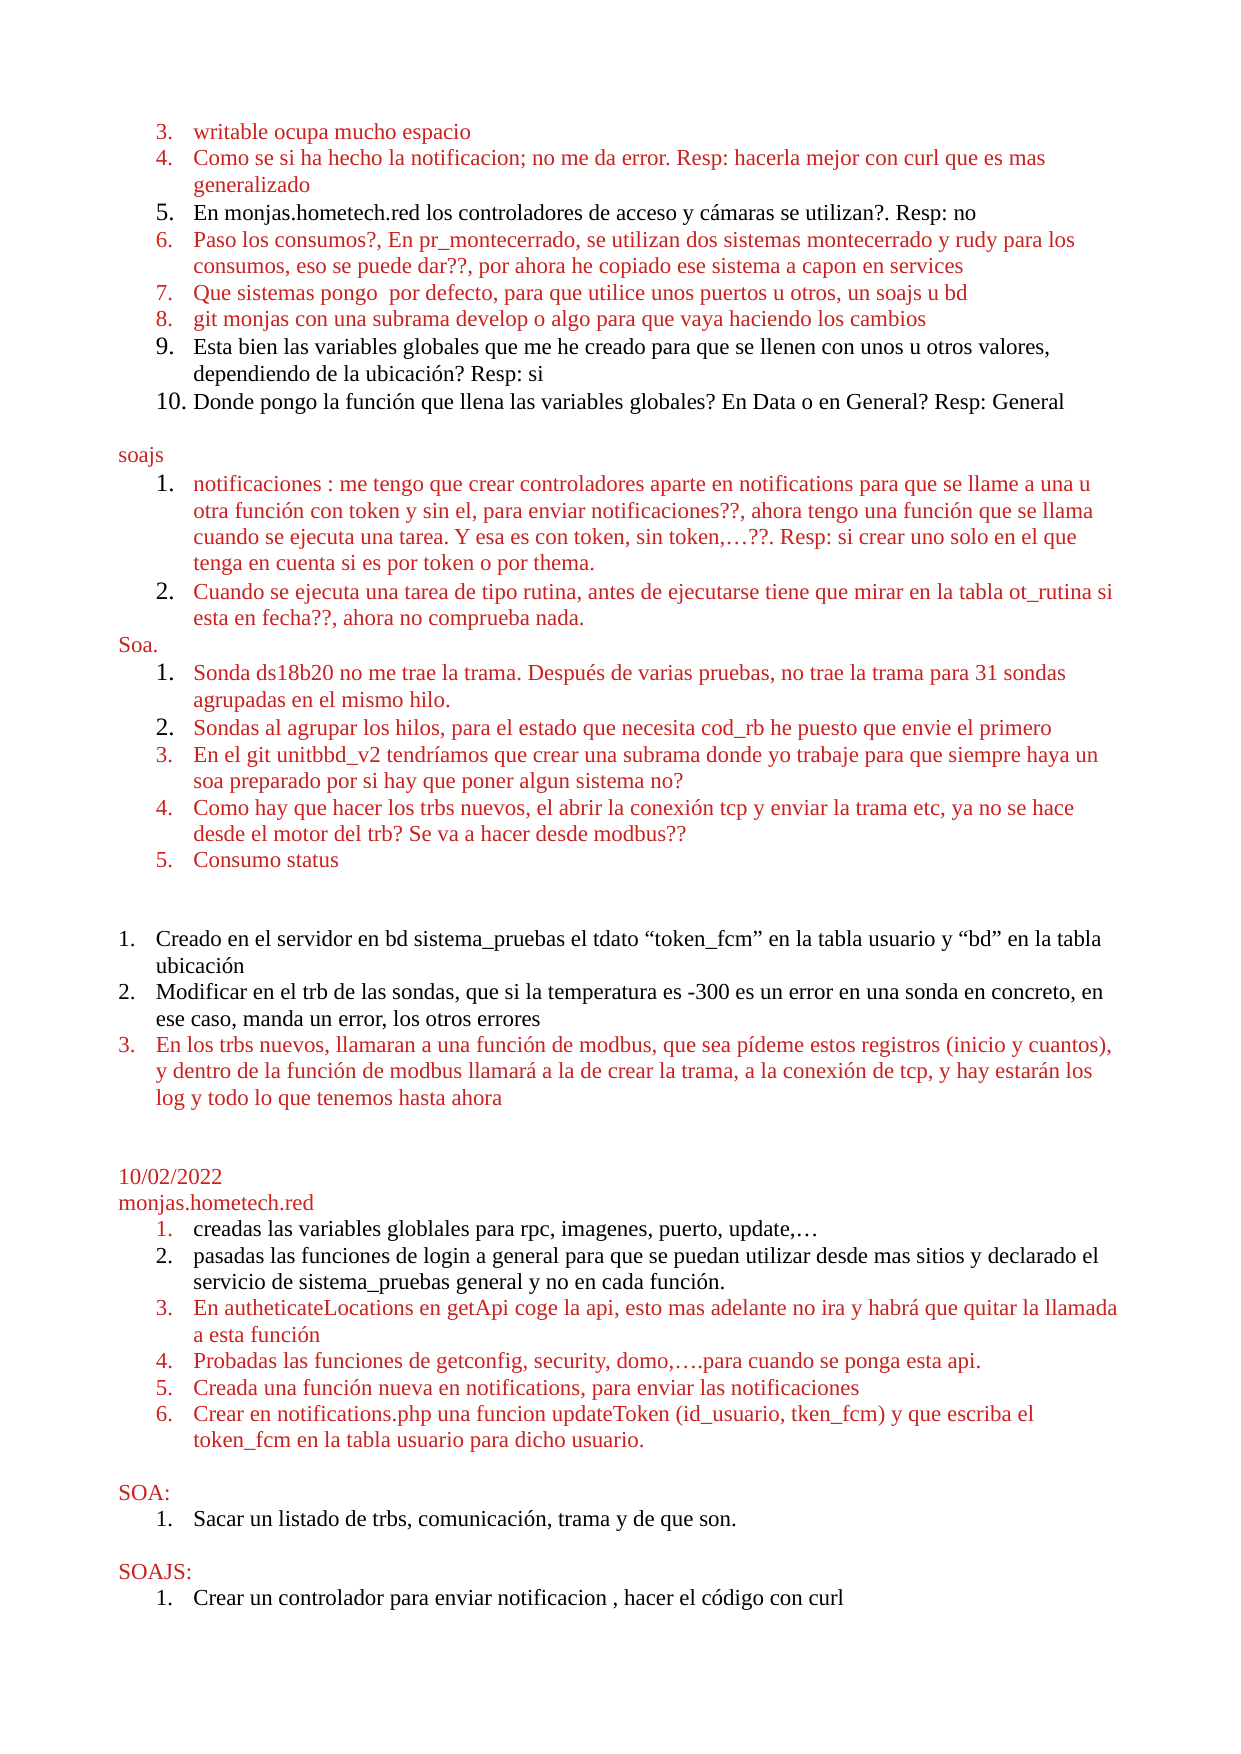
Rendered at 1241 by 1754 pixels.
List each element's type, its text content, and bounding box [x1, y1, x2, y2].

list Creado en el servidor en bd sistema_pruebas el tdato “token_fcm” en la tabla usuario y “bd” en la tabla ubicación [118, 926, 1122, 978]
list Crear en notifications.php una funcion updateToken (id_usuario, tken_fcm) y que escriba el token_fcm en la tabla usuario para dicho usuario. [156, 1400, 1122, 1453]
list Modificar en el trb de las sondas, que si la temperatura es -300 es un error en una sonda en concreto, en ese caso, manda un error, los otros errores [118, 978, 1122, 1031]
text 10/02/2022 [118, 1163, 1122, 1189]
list creadas las variables globlales para rpc, imagenes, puerto, update,… [156, 1215, 1122, 1242]
list Como hay que hacer los trbs nuevos, el abrir la conexión tcp y enviar la trama etc, ya no se hace desde el motor del trb? Se va a hacer desde modbus?? [156, 794, 1122, 846]
list Sacar un listado de trbs, comunicación, trama y de que son. [156, 1505, 1122, 1532]
text monjas.hometech.red [118, 1189, 1122, 1215]
list Crear un controlador para enviar notificacion , hacer el código con curl [156, 1584, 1122, 1611]
list Cuando se ejecuta una tarea de tipo rutina, antes de ejecutarse tiene que mirar en la tabla ot_rutina si esta en fecha??, ahora no comprueba nada. [156, 576, 1122, 631]
list Paso los consumos?, En pr_montecerrado, se utilizan dos sistemas montecerrado y rudy para los consumos, eso se puede dar??, por ahora he copiado ese sistema a capon en services [156, 226, 1122, 279]
list Sonda ds18b20 no me trae la trama. Después de varias pruebas, no trae la trama para 31 sondas agrupadas en el mismo hilo. [156, 657, 1122, 712]
list git monjas con una subrama develop o algo para que vaya haciendo los cambios [156, 305, 1122, 331]
list En monjas.hometech.red los controladores de acceso y cámaras se utilizan?. Resp: no [156, 197, 1122, 226]
list Sondas al agrupar los hilos, para el estado que necesita cod_rb he puesto que envie el primero [156, 712, 1122, 741]
list Donde pongo la función que llena las variables globales? En Data o en General? Resp: General [156, 386, 1122, 415]
text soajs [118, 442, 1122, 468]
list Consumo status [156, 846, 1122, 873]
text SOAJS: [118, 1558, 1122, 1584]
list pasadas las funciones de login a general para que se puedan utilizar desde mas sitios y declarado el servicio de sistema_pruebas general y no en cada función. [156, 1242, 1122, 1294]
list Probadas las funciones de getconfig, security, domo,….para cuando se ponga esta api. [156, 1347, 1122, 1373]
text SOA: [118, 1479, 1122, 1505]
list En el git unitbbd_v2 tendríamos que crear una subrama donde yo trabaje para que siempre haya un soa preparado por si hay que poner algun sistema no? [156, 741, 1122, 794]
list Como se si ha hecho la notificacion; no me da error. Resp: hacerla mejor con curl que es mas generalizado [156, 144, 1122, 197]
list Que sistemas pongo por defecto, para que utilice unos puertos u otros, un soajs u bd [156, 279, 1122, 305]
list Creada una función nueva en notifications, para enviar las notificaciones [156, 1373, 1122, 1400]
list En los trbs nuevos, llamaran a una función de modbus, que sea pídeme estos registros (inicio y cuantos), y dentro de la función de modbus llamará a la de crear la trama, a la conexión de tcp, y hay estarán los log y todo lo que tenemos hasta ahora [118, 1031, 1122, 1110]
text Soa. [118, 631, 1122, 657]
list Esta bien las variables globales que me he creado para que se llenen con unos u otros valores, dependiendo de la ubicación? Resp: si [156, 331, 1122, 386]
list notificaciones : me tengo que crear controladores aparte en notifications para que se llame a una u otra función con token y sin el, para enviar notificaciones??, ahora tengo una función que se llama cuando se ejecuta una tarea. Y esa es con token, sin token,…??. Resp: si crear uno solo en el que tenga en cuenta si es por token o por thema. [156, 468, 1122, 576]
list writable ocupa mucho espacio [156, 118, 1122, 144]
list En autheticateLocations en getApi coge la api, esto mas adelante no ira y habrá que quitar la llamada a esta función [156, 1294, 1122, 1347]
